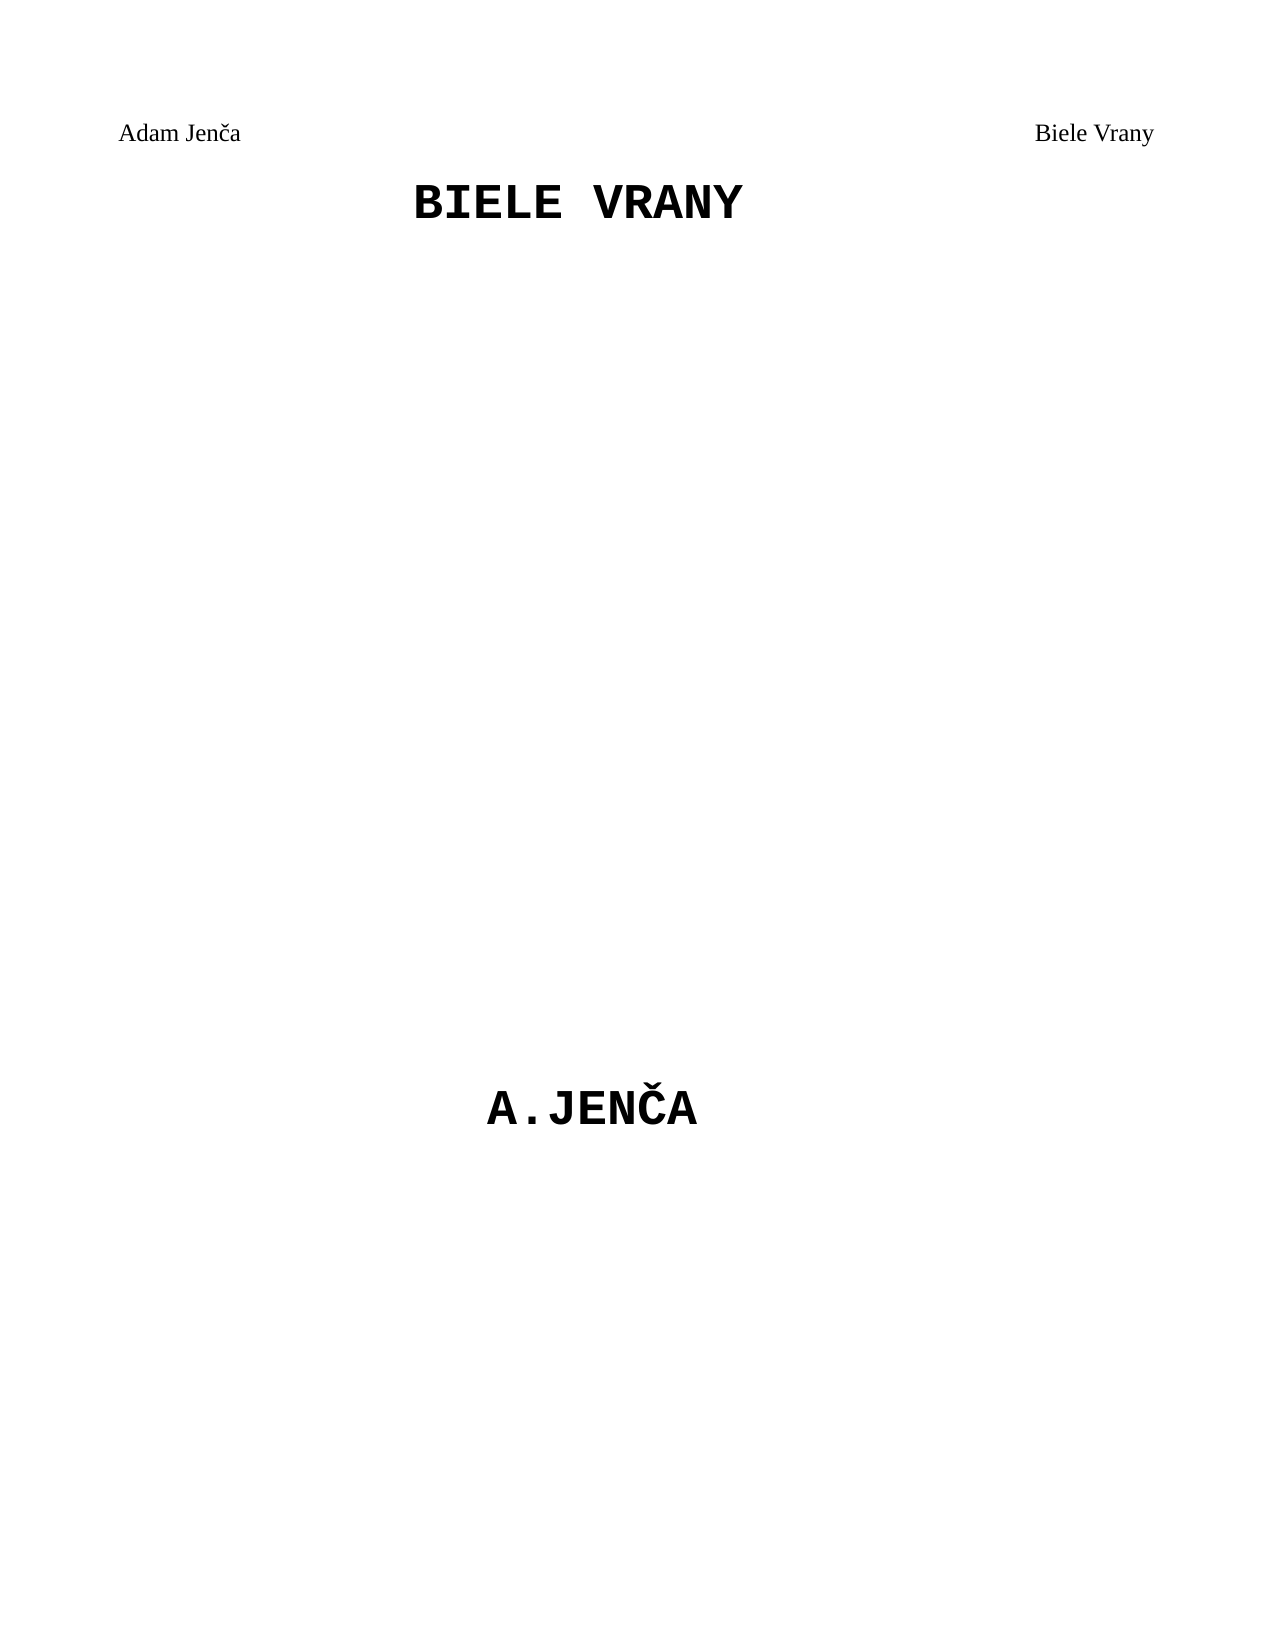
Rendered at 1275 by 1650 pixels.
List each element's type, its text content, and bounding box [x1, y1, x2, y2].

text BIELE VRANY [118, 176, 1157, 233]
text A.JENČA [118, 1083, 1157, 1140]
